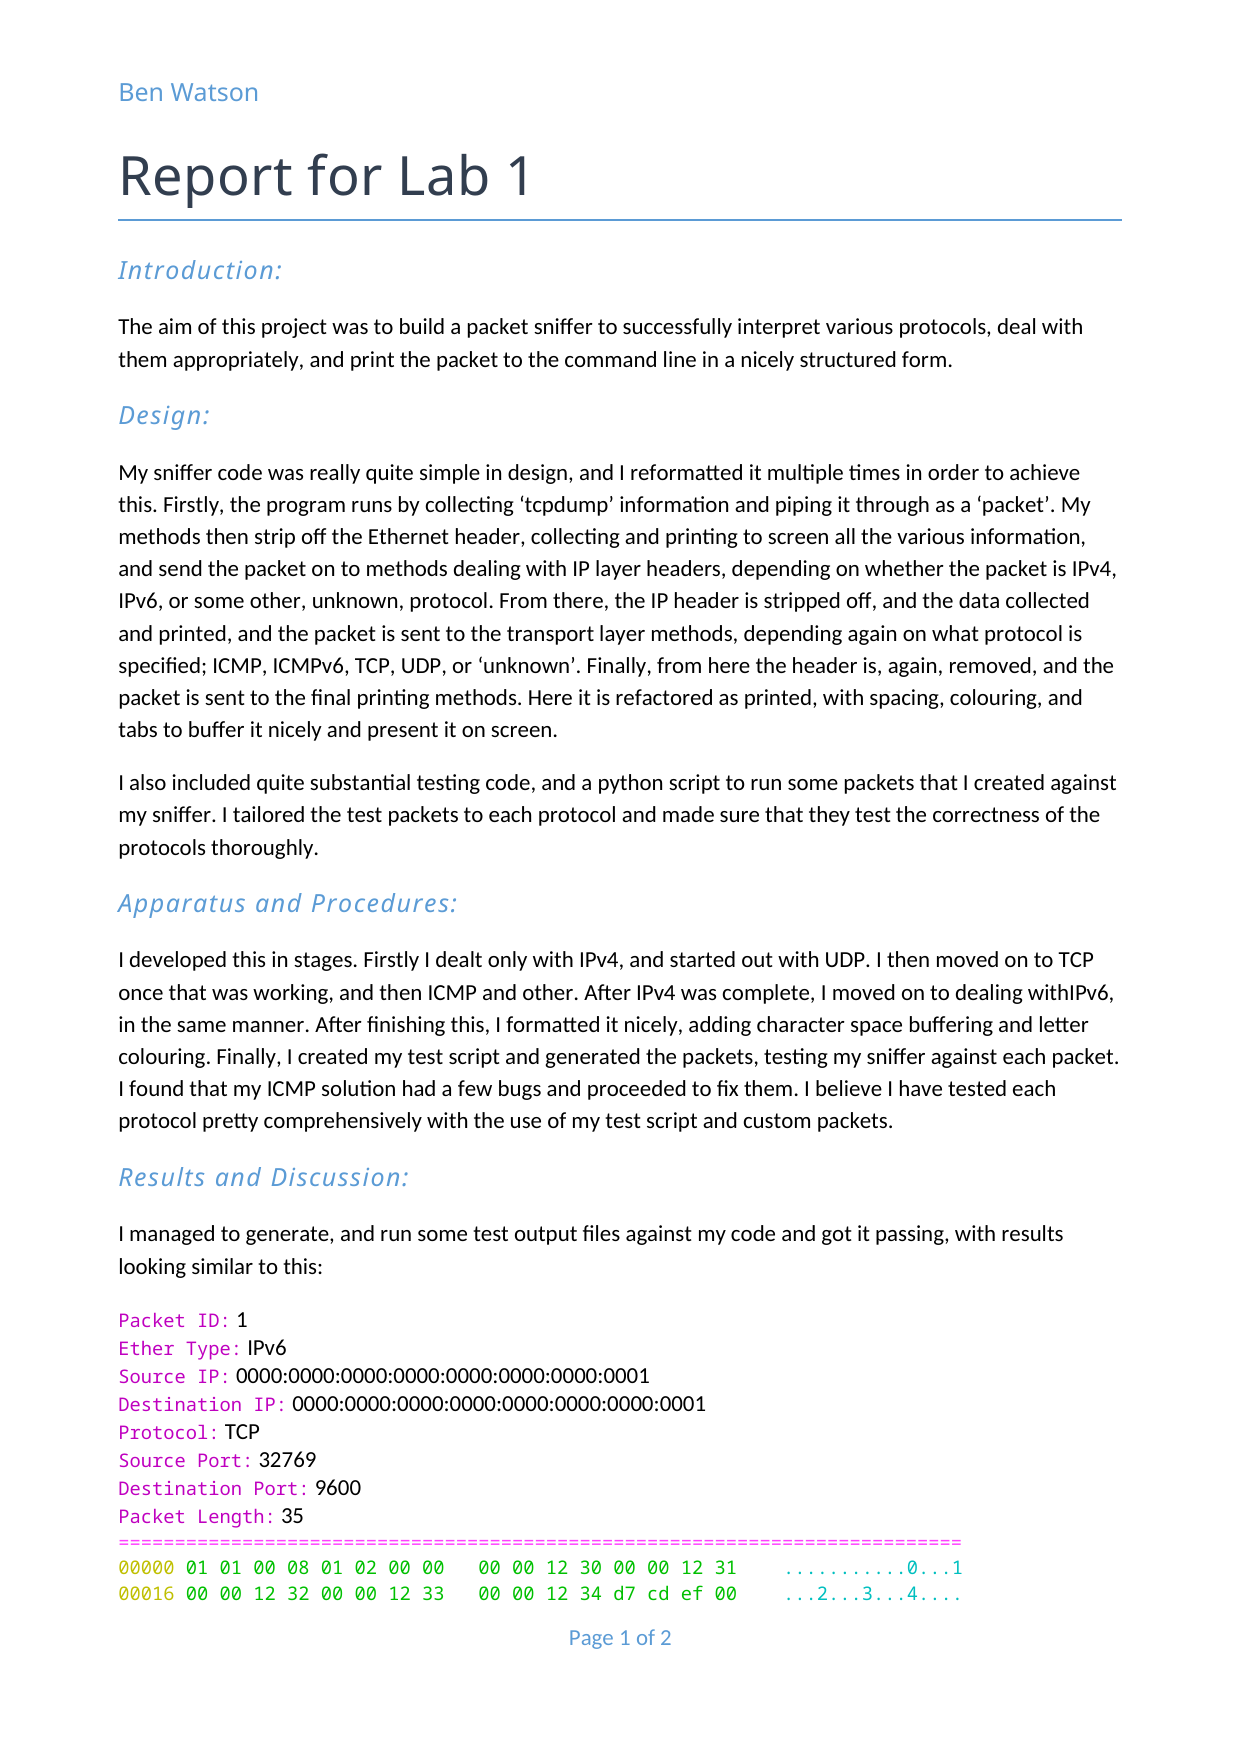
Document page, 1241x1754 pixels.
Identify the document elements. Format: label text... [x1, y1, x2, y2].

text Source IP: 0000:0000:0000:0000:0000:0000:0000:0001 [118, 1361, 1122, 1389]
text 00016 00 00 12 32 00 00 12 33 00 00 12 34 d7 cd ef 00 ...2...3...4.... [118, 1580, 1122, 1606]
text I also included quite substantial testing code, and a python script to run some packets that I created against my sniffer. I tailored the test packets to each protocol and made sure that they test the correctness of the protocols thoroughly. [118, 768, 1122, 861]
text 00000 01 01 00 08 01 02 00 00 00 00 12 30 00 00 12 31 ...........0...1 [118, 1554, 1122, 1580]
text I developed this in stages. Firstly I dealt only with IPv4, and started out with UDP. I then moved on to TCP once that was working, and then ICMP and other. After IPv4 was complete, I moved on to dealing withIPv6, in the same manner. After finishing this, I formatted it nicely, adding character space buffering and letter colouring. Finally, I created my test script and generated the packets, testing my sniffer against each packet. I found that my ICMP solution had a few bugs and proceeded to fix them. I believe I have tested each protocol pretty comprehensively with the use of my test script and custom packets. [118, 946, 1122, 1134]
subtitle Results and Discussion: [118, 1159, 1122, 1194]
text The aim of this project was to build a packet sniffer to successfully interpret various protocols, deal with them appropriately, and print the packet to the command line in a nicely structured form. [118, 312, 1122, 373]
text Packet ID: 1 [118, 1305, 1122, 1333]
text My sniffer code was really quite simple in design, and I reformatted it multiple times in order to achieve this. Firstly, the program runs by collecting ‘tcpdump’ information and piping it through as a ‘packet’. My methods then strip off the Ethernet header, collecting and printing to screen all the various information, and send the packet on to methods dealing with IP layer headers, depending on whether the packet is IPv4, IPv6, or some other, unknown, protocol. From there, the IP header is stripped off, and the data collected and printed, and the packet is sent to the transport layer methods, depending again on what protocol is specified; ICMP, ICMPv6, TCP, UDP, or ‘unknown’. Finally, from here the header is, again, removed, and the packet is sent to the final printing methods. Here it is refactored as printed, with spacing, colouring, and tabs to buffer it nicely and present it on screen. [118, 458, 1122, 743]
text Ether Type: IPv6 [118, 1333, 1122, 1361]
text I managed to generate, and run some test output files against my code and got it passing, with results looking similar to this: [118, 1219, 1122, 1280]
text Destination Port: 9600 [118, 1473, 1122, 1501]
subtitle Introduction: [118, 252, 1122, 287]
text Protocol: TCP [118, 1417, 1122, 1445]
subtitle Apparatus and Procedures: [118, 886, 1122, 920]
text Packet Length: 35 [118, 1501, 1122, 1529]
subtitle Design: [118, 398, 1122, 432]
text Destination IP: 0000:0000:0000:0000:0000:0000:0000:0001 [118, 1389, 1122, 1417]
text =========================================================================== [118, 1529, 1122, 1554]
text Source Port: 32769 [118, 1445, 1122, 1473]
title Report for Lab 1 [118, 137, 1122, 219]
